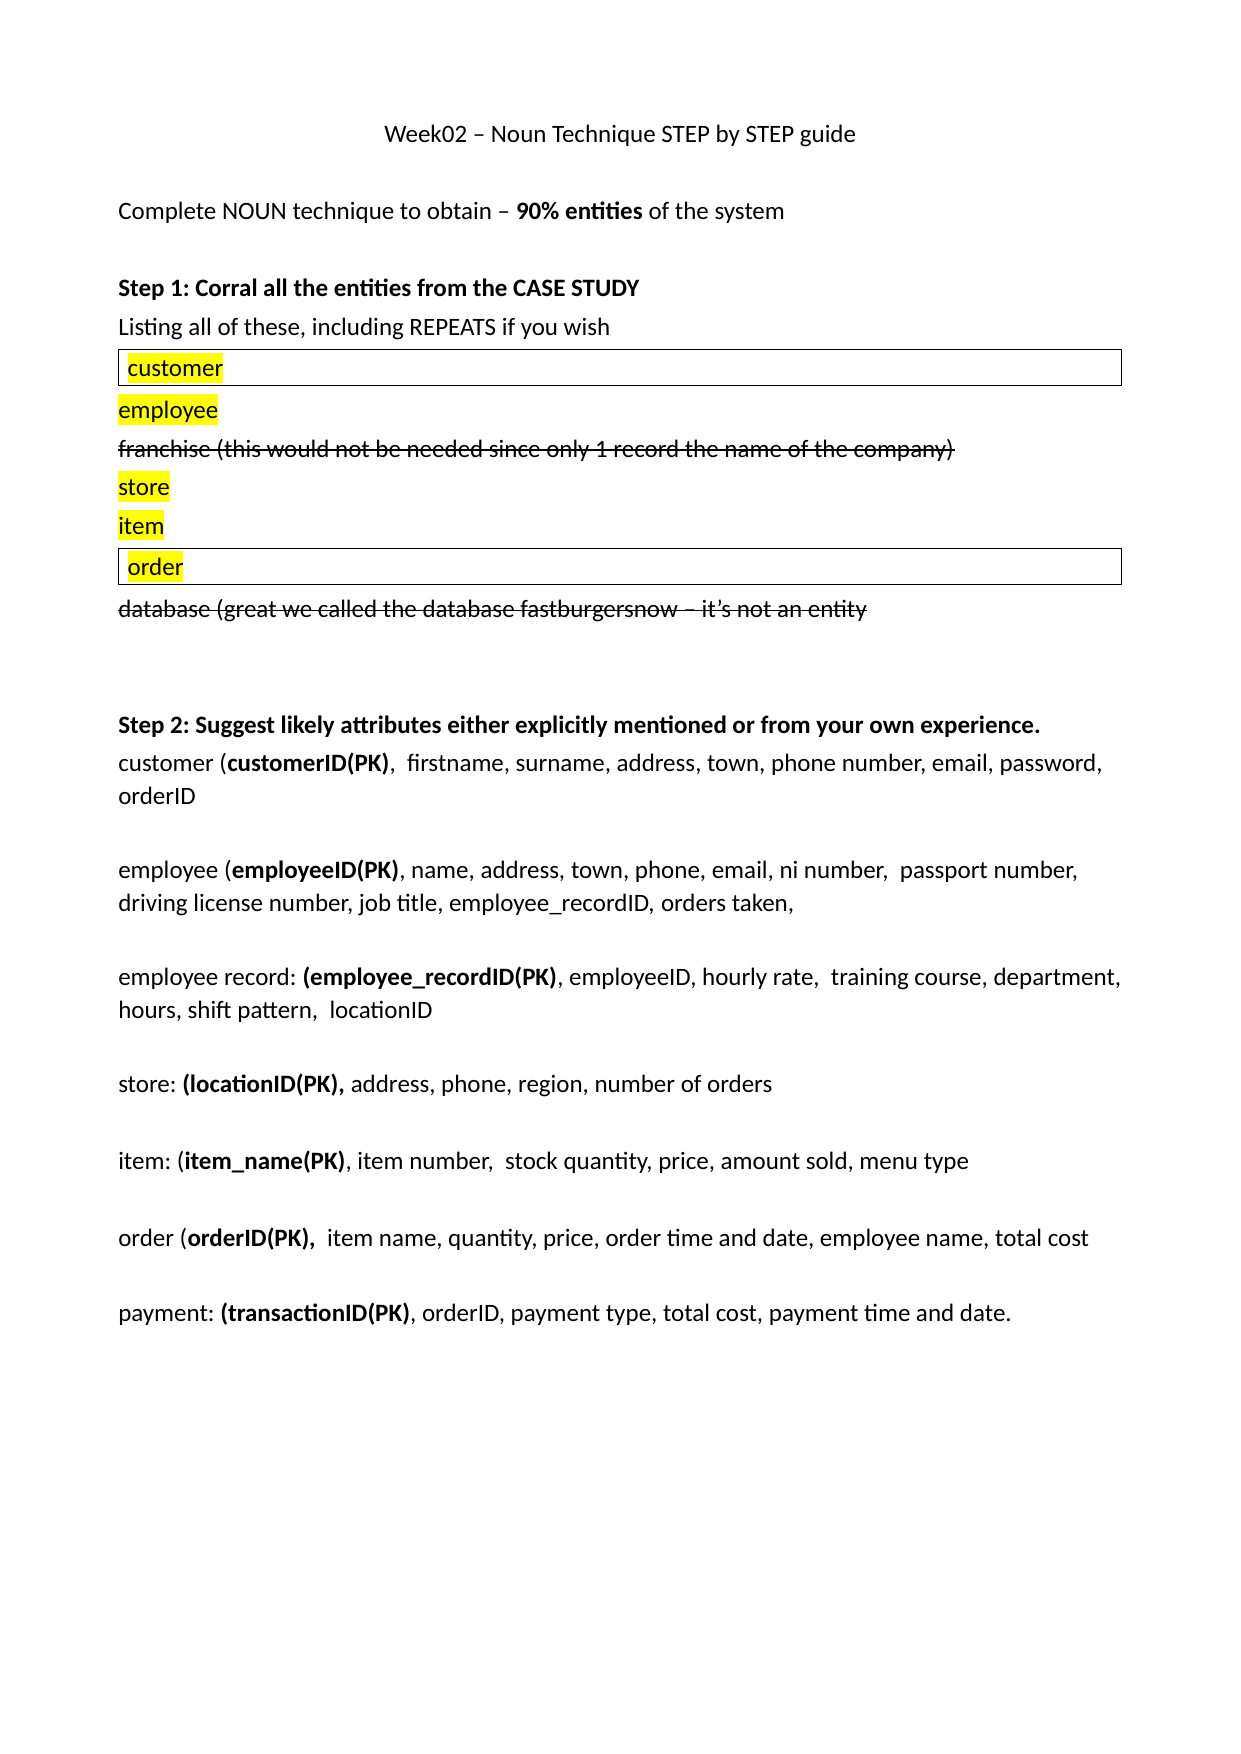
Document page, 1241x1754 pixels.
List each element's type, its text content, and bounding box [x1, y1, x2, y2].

text store: (locationID(PK), address, phone, region, number of orders [118, 1068, 1122, 1099]
text employee record: (employee_recordID(PK), employeeID, hourly rate, training course, department, hours, shift pattern, locationID [118, 961, 1122, 1024]
text database (great we called the database fastburgersnow – it’s not an entity [118, 593, 1122, 624]
text item: (item_name(PK), item number, stock quantity, price, amount sold, menu type [118, 1145, 1122, 1176]
text store [118, 471, 1122, 502]
text item [118, 510, 1122, 540]
text Step 2: Suggest likely attributes either explicitly mentioned or from your own experience. [118, 709, 1122, 739]
text customer [119, 350, 1121, 385]
text customer (customerID(PK), firstname, surname, address, town, phone number, email, password, orderID [118, 747, 1122, 810]
text order (orderID(PK), item name, quantity, price, order time and date, employee name, total cost [118, 1222, 1122, 1253]
text employee [118, 394, 1122, 425]
text order [119, 549, 1121, 584]
text franchise (this would not be needed since only 1 record the name of the company) [118, 433, 1122, 463]
text payment: (transactionID(PK), orderID, payment type, total cost, payment time and date. [118, 1297, 1122, 1327]
text Week02 – Noun Technique STEP by STEP guide [118, 118, 1122, 149]
text Step 1: Corral all the entities from the CASE STUDY [118, 272, 1122, 303]
text Listing all of these, including REPEATS if you wish [118, 311, 1122, 341]
text employee (employeeID(PK), name, address, town, phone, email, ni number, passport number, driving license number, job title, employee_recordID, orders taken, [118, 854, 1122, 917]
text Complete NOUN technique to obtain – 90% entities of the system [118, 195, 1122, 226]
